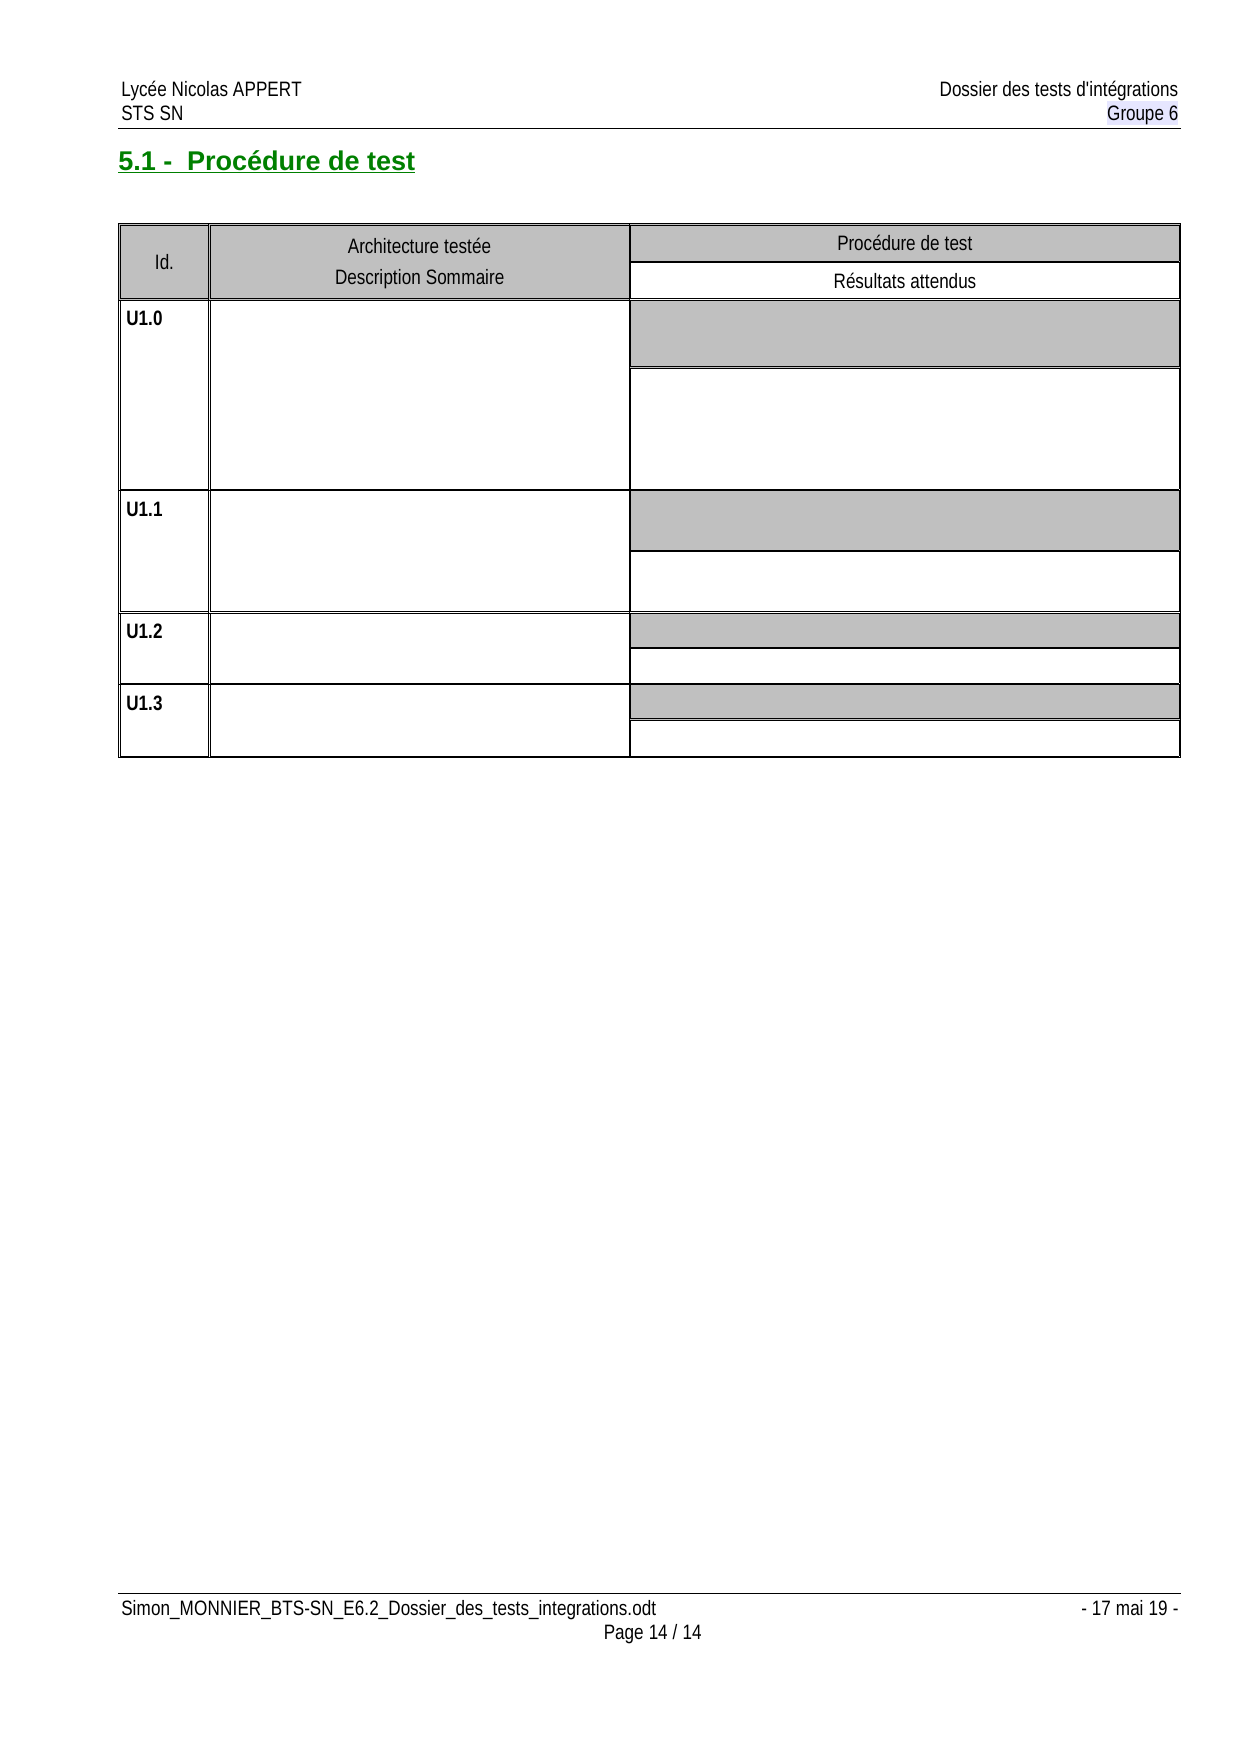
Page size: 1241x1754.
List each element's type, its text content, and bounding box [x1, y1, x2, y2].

table_header [631, 685, 1179, 718]
table_cell U1.0 [121, 301, 208, 489]
table_cell U1.3 [121, 685, 208, 756]
subtitle Procédure de test [118, 145, 1181, 175]
table_cell [211, 685, 629, 756]
table_cell [631, 552, 1179, 611]
table_header Id. [121, 226, 208, 298]
table_cell [631, 369, 1179, 489]
table_cell [631, 721, 1179, 756]
table_cell U1.1 [121, 491, 208, 611]
table_header [631, 301, 1179, 366]
table_cell [631, 649, 1179, 683]
table_cell Résultats attendus [631, 263, 1179, 298]
table_header [631, 614, 1179, 647]
table_cell [211, 614, 629, 683]
table_header Architecture testée Description Sommaire [211, 226, 629, 298]
table_cell [211, 491, 629, 611]
table_cell [211, 301, 629, 489]
table_header Procédure de test [631, 226, 1179, 261]
table_cell U1.2 [121, 614, 208, 683]
table_header [631, 491, 1179, 550]
